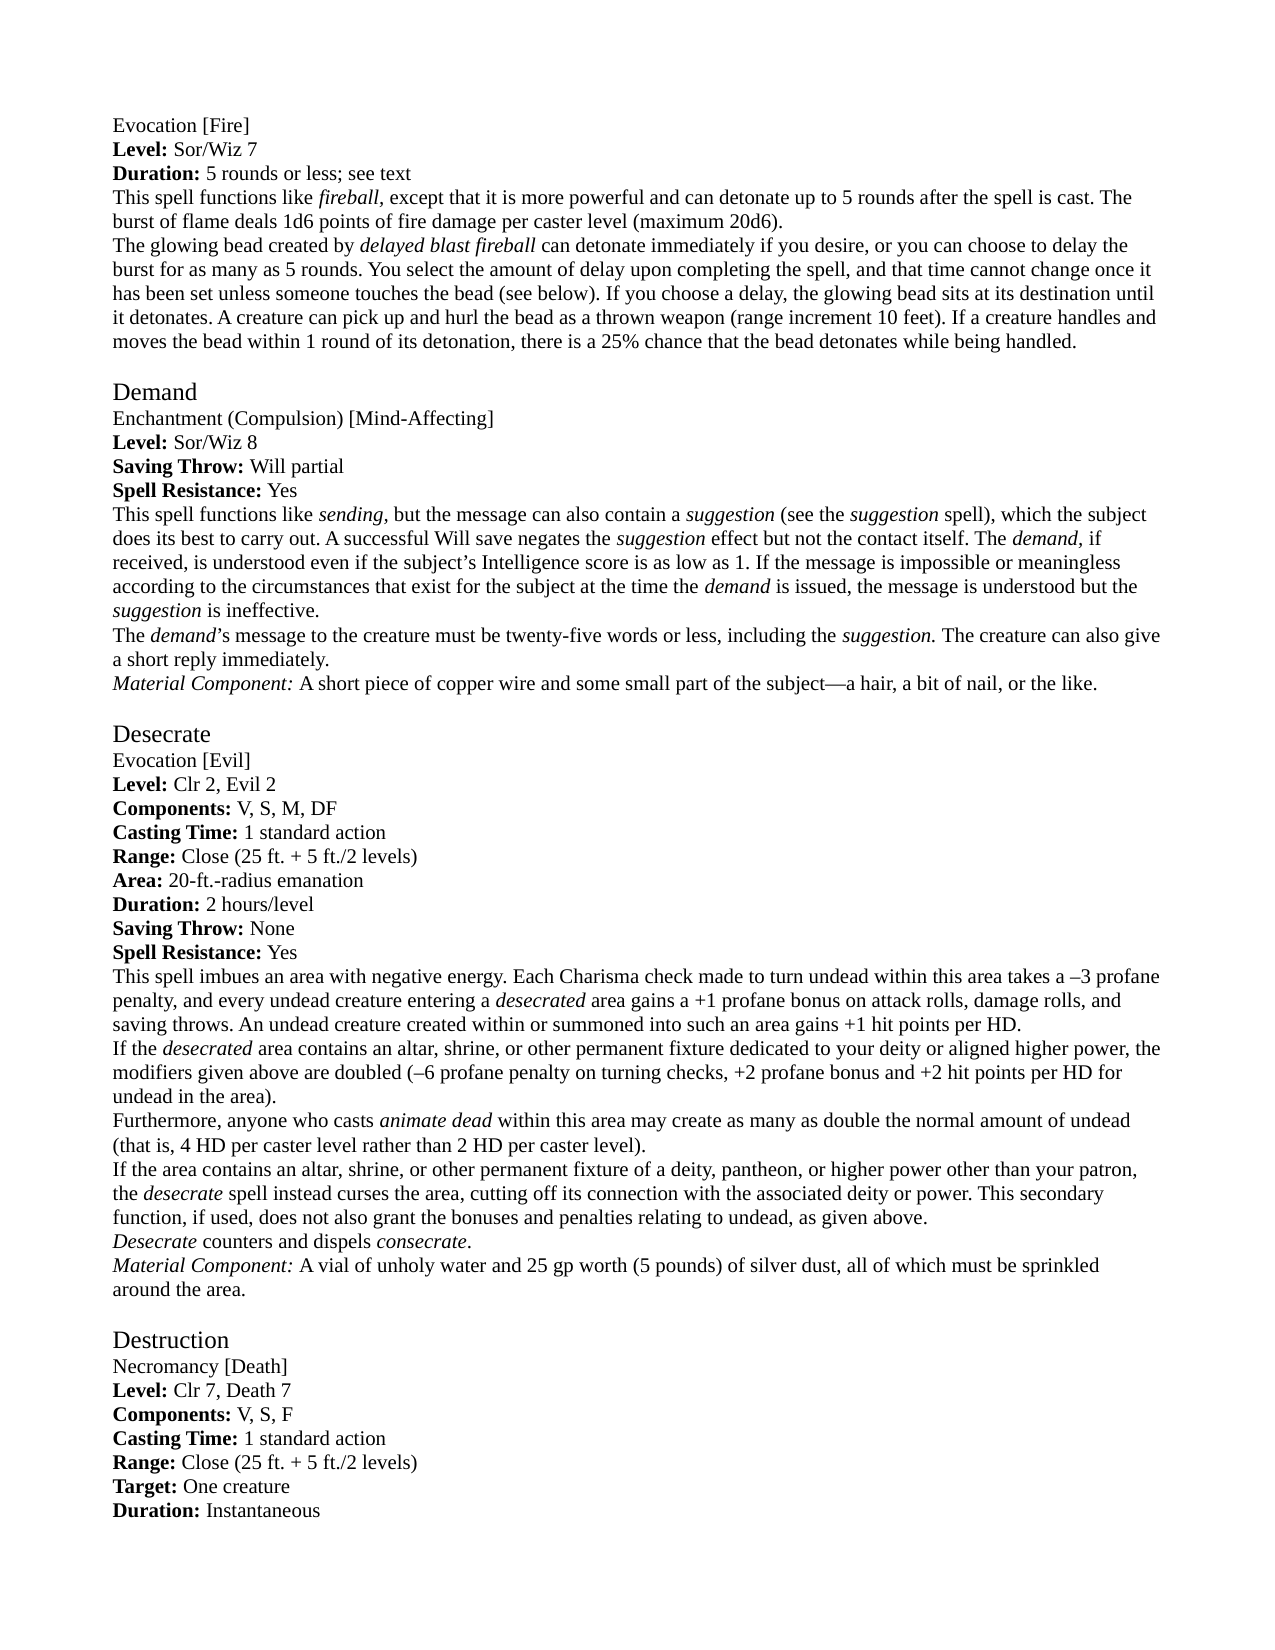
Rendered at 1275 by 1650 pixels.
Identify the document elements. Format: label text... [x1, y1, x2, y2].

text This spell imbues an area with negative energy. Each Charisma check made to turn undead within this area takes a –3 profane penalty, and every undead creature entering a desecrated area gains a +1 profane bonus on attack rolls, damage rolls, and saving throws. An undead creature created within or summoned into such an area gains +1 hit points per HD. [112, 964, 1162, 1036]
text Spell Resistance: Yes [112, 940, 1162, 964]
text Material Component: A vial of unholy water and 25 gp worth (5 pounds) of silver dust, all of which must be sprinkled around the area. [112, 1253, 1162, 1301]
text Material Component: A short piece of copper wire and some small part of the subject—a hair, a bit of nail, or the like. [112, 671, 1162, 695]
text Duration: 2 hours/level [112, 892, 1162, 916]
text Demand [112, 377, 1162, 406]
text Evocation [Fire] [112, 112, 1162, 137]
text Saving Throw: Will partial [112, 454, 1162, 478]
text Level: Clr 7, Death 7 [112, 1378, 1162, 1402]
text Range: Close (25 ft. + 5 ft./2 levels) [112, 1450, 1162, 1474]
text Saving Throw: None [112, 916, 1162, 940]
text Casting Time: 1 standard action [112, 1426, 1162, 1450]
text Necromancy [Death] [112, 1354, 1162, 1378]
text Target: One creature [112, 1474, 1162, 1498]
text Level: Clr 2, Evil 2 [112, 772, 1162, 796]
text Level: Sor/Wiz 7 [112, 137, 1162, 161]
text If the area contains an altar, shrine, or other permanent fixture of a deity, pantheon, or higher power other than your patron, the desecrate spell instead curses the area, cutting off its connection with the associated deity or power. This secondary function, if used, does not also grant the bonuses and penalties relating to undead, as given above. [112, 1157, 1162, 1229]
text This spell functions like fireball, except that it is more powerful and can detonate up to 5 rounds after the spell is cast. The burst of flame deals 1d6 points of fire damage per caster level (maximum 20d6). [112, 185, 1162, 233]
text Enchantment (Compulsion) [Mind-Affecting] [112, 406, 1162, 430]
text If the desecrated area contains an altar, shrine, or other permanent fixture dedicated to your deity or aligned higher power, the modifiers given above are doubled (–6 profane penalty on turning checks, +2 profane bonus and +2 hit points per HD for undead in the area). [112, 1036, 1162, 1108]
text Level: Sor/Wiz 8 [112, 430, 1162, 454]
text Casting Time: 1 standard action [112, 820, 1162, 844]
text This spell functions like sending, but the message can also contain a suggestion (see the suggestion spell), which the subject does its best to carry out. A successful Will save negates the suggestion effect but not the contact itself. The demand, if received, is understood even if the subject’s Intelligence score is as low as 1. If the message is impossible or meaningless according to the circumstances that exist for the subject at the time the demand is issued, the message is understood but the suggestion is ineffective. [112, 502, 1162, 622]
text Components: V, S, M, DF [112, 796, 1162, 820]
text Destruction [112, 1325, 1162, 1354]
text Duration: Instantaneous [112, 1498, 1162, 1522]
text Spell Resistance: Yes [112, 478, 1162, 502]
text Furthermore, anyone who casts animate dead within this area may create as many as double the normal amount of undead (that is, 4 HD per caster level rather than 2 HD per caster level). [112, 1108, 1162, 1157]
text Desecrate counters and dispels consecrate. [112, 1229, 1162, 1253]
text Duration: 5 rounds or less; see text [112, 161, 1162, 185]
text Evocation [Evil] [112, 747, 1162, 772]
text Desecrate [112, 719, 1162, 747]
text Area: 20-ft.-radius emanation [112, 868, 1162, 892]
text The demand’s message to the creature must be twenty-five words or less, including the suggestion. The creature can also give a short reply immediately. [112, 622, 1162, 671]
text Components: V, S, F [112, 1402, 1162, 1426]
text Range: Close (25 ft. + 5 ft./2 levels) [112, 844, 1162, 868]
text The glowing bead created by delayed blast fireball can detonate immediately if you desire, or you can choose to delay the burst for as many as 5 rounds. You select the amount of delay upon completing the spell, and that time cannot change once it has been set unless someone touches the bead (see below). If you choose a delay, the glowing bead sits at its destination until it detonates. A creature can pick up and hurl the bead as a thrown weapon (range increment 10 feet). If a creature handles and moves the bead within 1 round of its detonation, there is a 25% chance that the bead detonates while being handled. [112, 233, 1162, 353]
